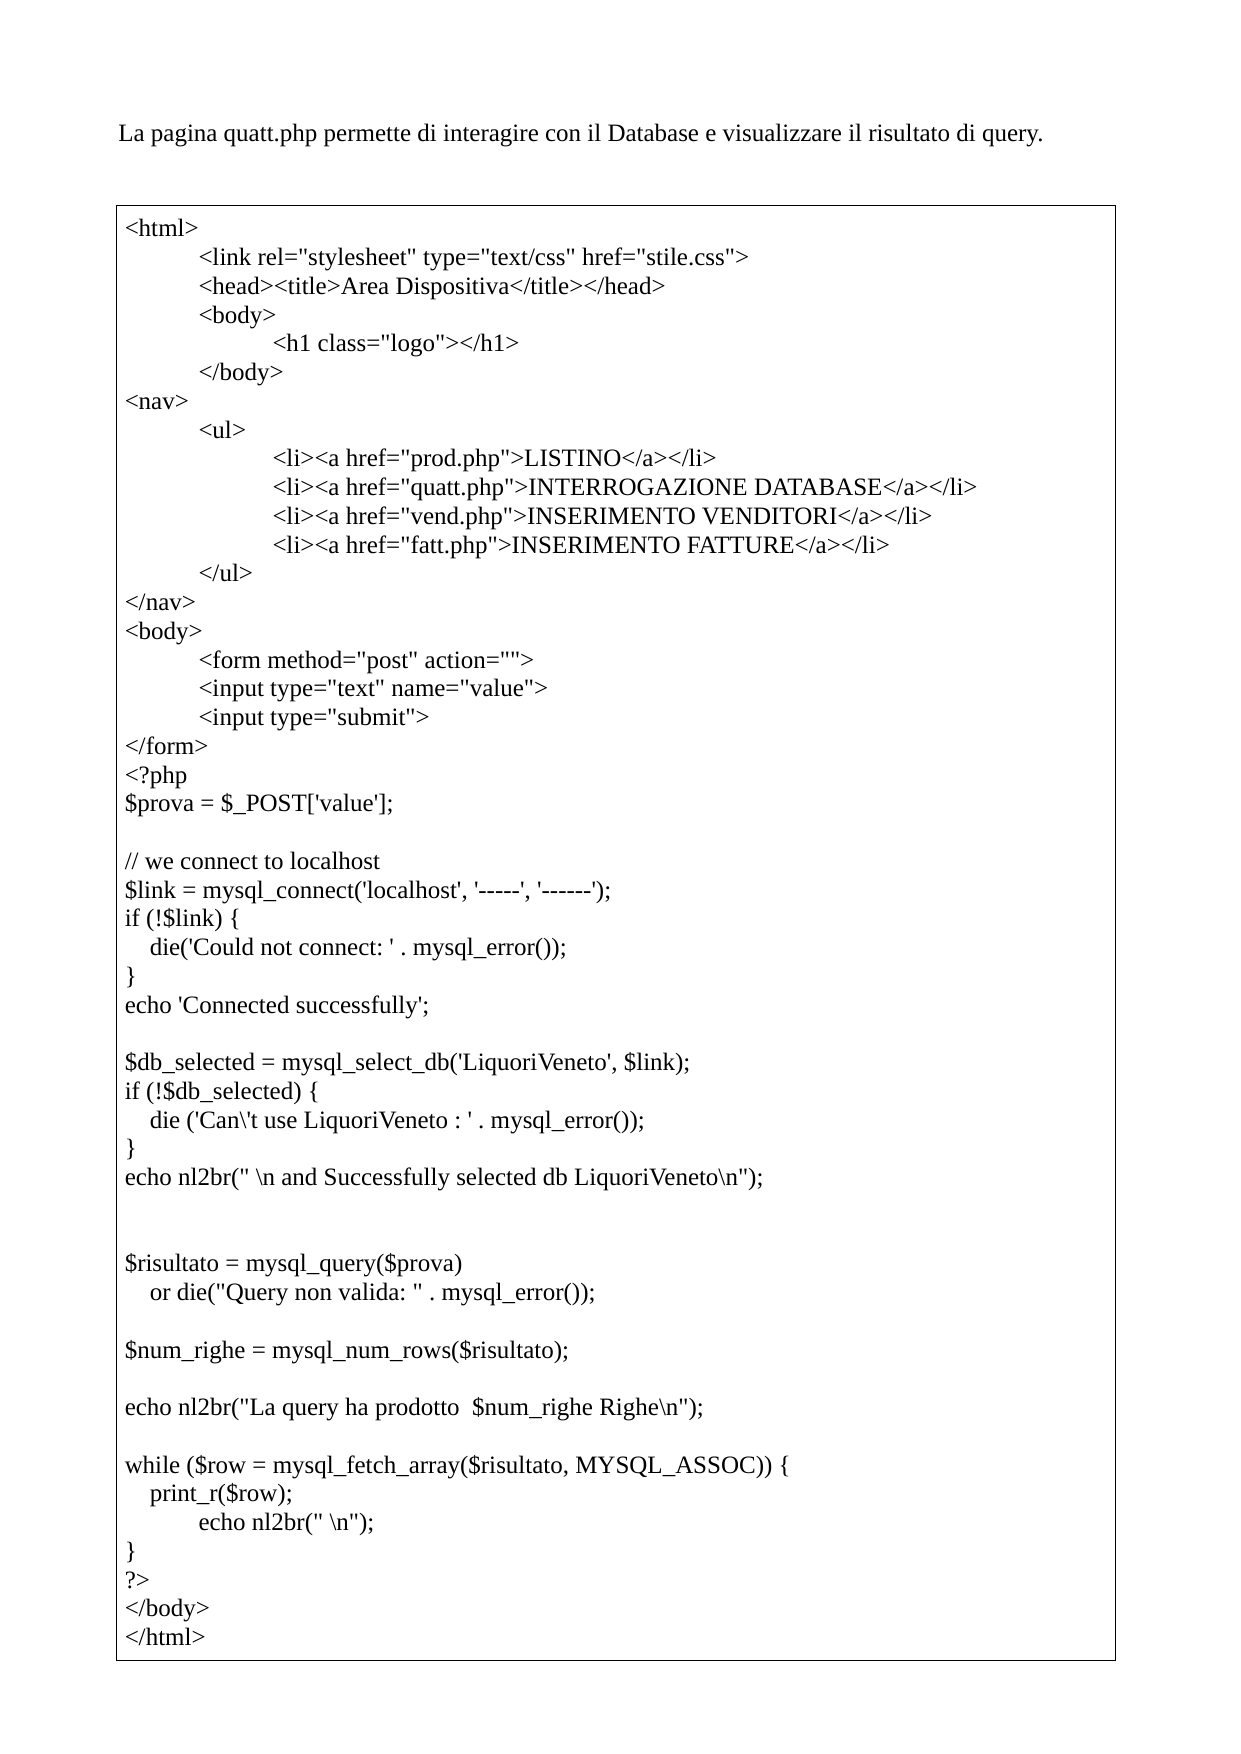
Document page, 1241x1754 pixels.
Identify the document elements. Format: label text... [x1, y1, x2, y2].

text <form method="post" action=""> [124, 645, 1107, 673]
text $prova = $_POST['value']; [124, 788, 1107, 817]
text </ul> [124, 558, 1107, 587]
text <body> [124, 300, 1107, 328]
text $risultato = mysql_query($prova) [124, 1248, 1107, 1277]
text if (!$link) { [124, 903, 1107, 932]
text </nav> [124, 587, 1107, 616]
text if (!$db_selected) { [124, 1076, 1107, 1105]
text <li><a href="vend.php">INSERIMENTO VENDITORI</a></li> [124, 501, 1107, 530]
text <li><a href="fatt.php">INSERIMENTO FATTURE</a></li> [124, 530, 1107, 558]
text <?php [124, 760, 1107, 788]
text die('Could not connect: ' . mysql_error()); [124, 932, 1107, 961]
text <body> [124, 616, 1107, 645]
text <input type="submit"> [124, 702, 1107, 731]
text $link = mysql_connect('localhost', '-----', '------'); [124, 875, 1107, 903]
text <link rel="stylesheet" type="text/css" href="stile.css"> [124, 242, 1107, 271]
text echo nl2br(" \n and Successfully selected db LiquoriVeneto\n"); [124, 1162, 1107, 1191]
text </body> [124, 357, 1107, 386]
text $num_righe = mysql_num_rows($risultato); [124, 1335, 1107, 1363]
text <input type="text" name="value"> [124, 673, 1107, 702]
text <nav> [124, 386, 1107, 415]
text <li><a href="prod.php">LISTINO</a></li> [124, 443, 1107, 472]
text <ul> [124, 415, 1107, 443]
text echo nl2br("La query ha prodotto $num_righe Righe\n"); [124, 1392, 1107, 1421]
text <li><a href="quatt.php">INTERROGAZIONE DATABASE</a></li> [124, 472, 1107, 501]
text La pagina quatt.php permette di interagire con il Database e visualizzare il risultato di query. [118, 118, 1122, 147]
text <h1 class="logo"></h1> [124, 328, 1107, 357]
text echo 'Connected successfully'; [124, 990, 1107, 1018]
text </form> [124, 731, 1107, 760]
text } [124, 1536, 1107, 1565]
text </body> [124, 1593, 1107, 1622]
text <head><title>Area Dispositiva</title></head> [124, 271, 1107, 300]
text ?> [124, 1565, 1107, 1593]
text } [124, 1133, 1107, 1162]
text while ($row = mysql_fetch_array($risultato, MYSQL_ASSOC)) { [124, 1450, 1107, 1478]
text print_r($row); [124, 1478, 1107, 1507]
text } [124, 961, 1107, 990]
text or die("Query non valida: " . mysql_error()); [124, 1277, 1107, 1306]
text $db_selected = mysql_select_db('LiquoriVeneto', $link); [124, 1047, 1107, 1076]
text // we connect to localhost [124, 846, 1107, 875]
text </html> [124, 1622, 1107, 1651]
text <html> [124, 213, 1107, 242]
text echo nl2br(" \n"); [124, 1507, 1107, 1536]
text die ('Can\'t use LiquoriVeneto : ' . mysql_error()); [124, 1105, 1107, 1133]
